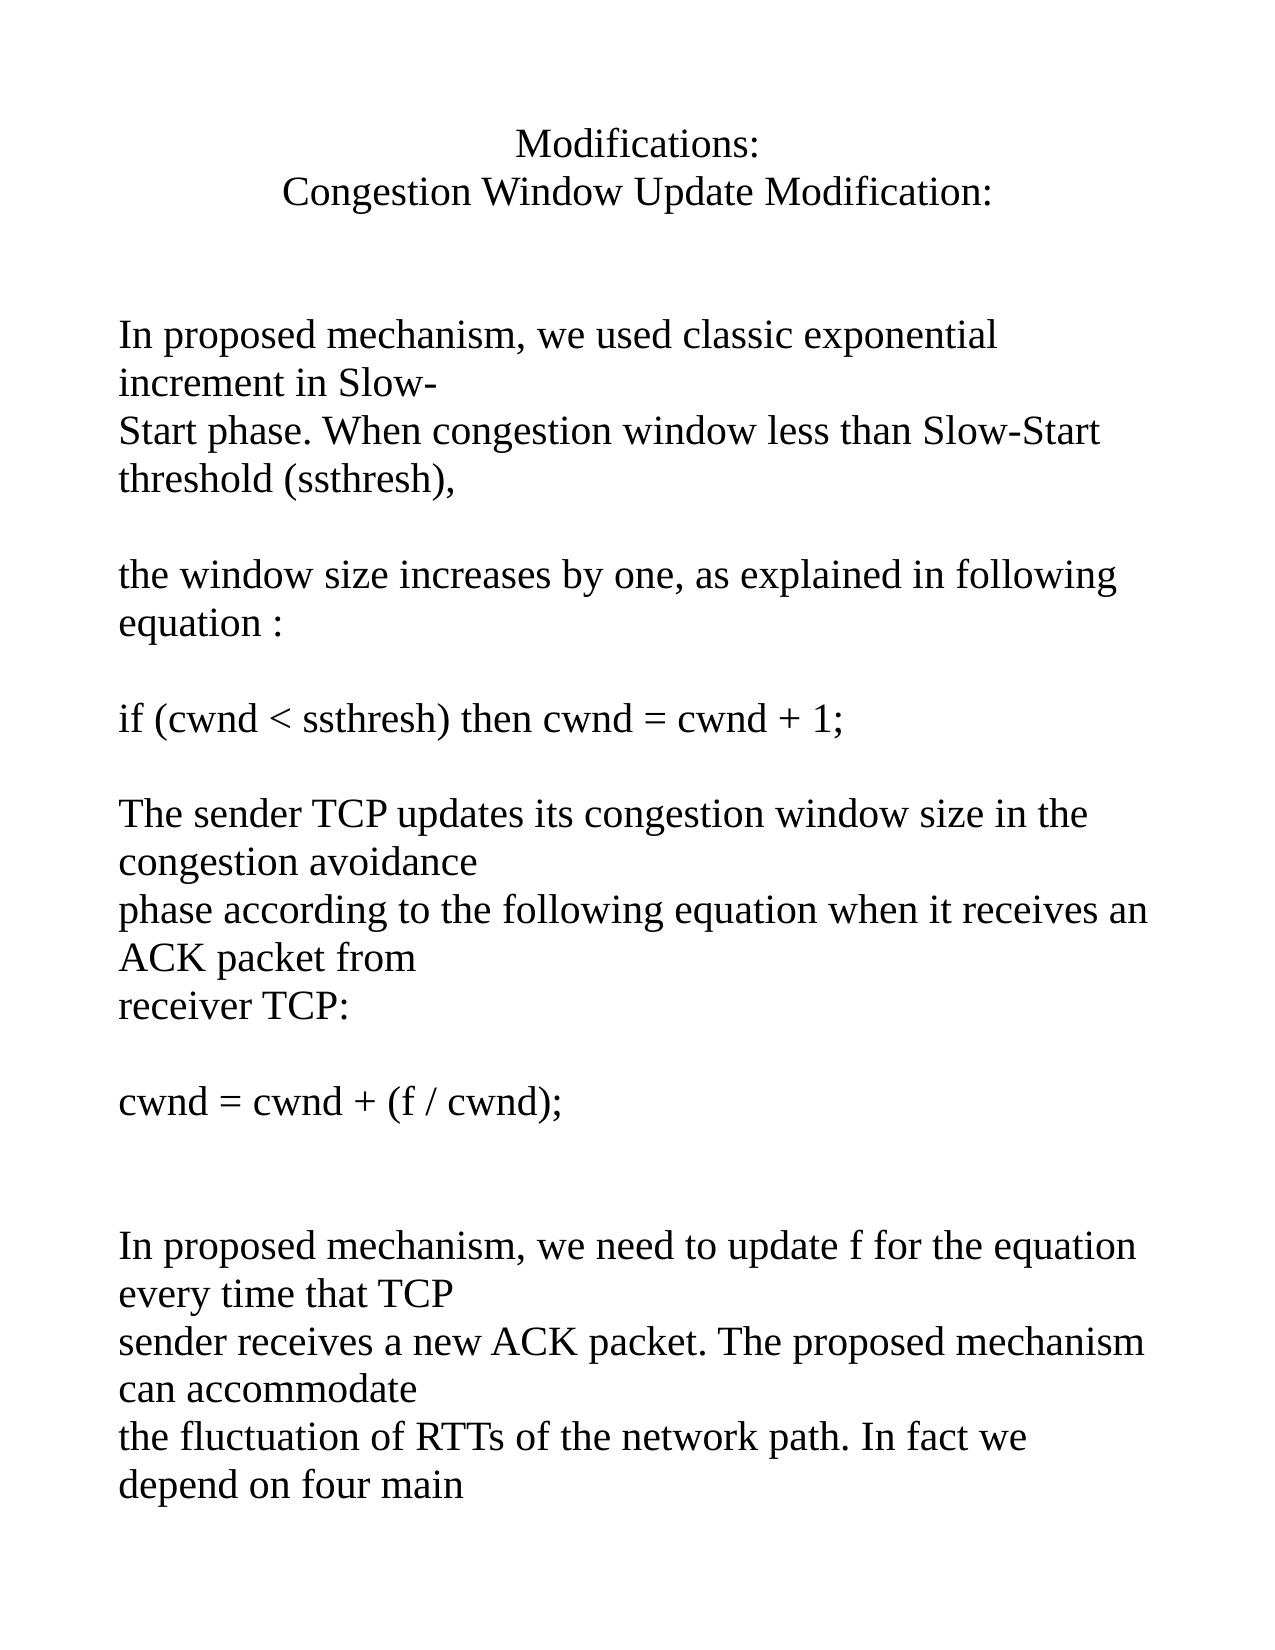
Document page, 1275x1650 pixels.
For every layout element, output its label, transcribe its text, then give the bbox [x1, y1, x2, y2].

text In proposed mechanism, we used classic exponential increment in Slow- [118, 310, 1157, 406]
text if (cwnd < ssthresh) then cwnd = cwnd + 1; [118, 693, 1157, 741]
text the window size increases by one, as explained in following equation : [118, 549, 1157, 645]
text In proposed mechanism, we need to update f for the equation every time that TCP [118, 1220, 1157, 1316]
text Modifications: [118, 118, 1157, 166]
text sender receives a new ACK packet. The proposed mechanism can accommodate [118, 1316, 1157, 1412]
text receiver TCP: [118, 981, 1157, 1028]
text phase according to the following equation when it receives an ACK packet from [118, 885, 1157, 981]
text Congestion Window Update Modification: [118, 166, 1157, 214]
text cwnd = cwnd + (f / cwnd); [118, 1076, 1157, 1124]
text The sender TCP updates its congestion window size in the congestion avoidance [118, 789, 1157, 885]
text the fluctuation of RTTs of the network path. In fact we depend on four main [118, 1412, 1157, 1508]
text Start phase. When congestion window less than Slow-Start threshold (ssthresh), [118, 406, 1157, 501]
